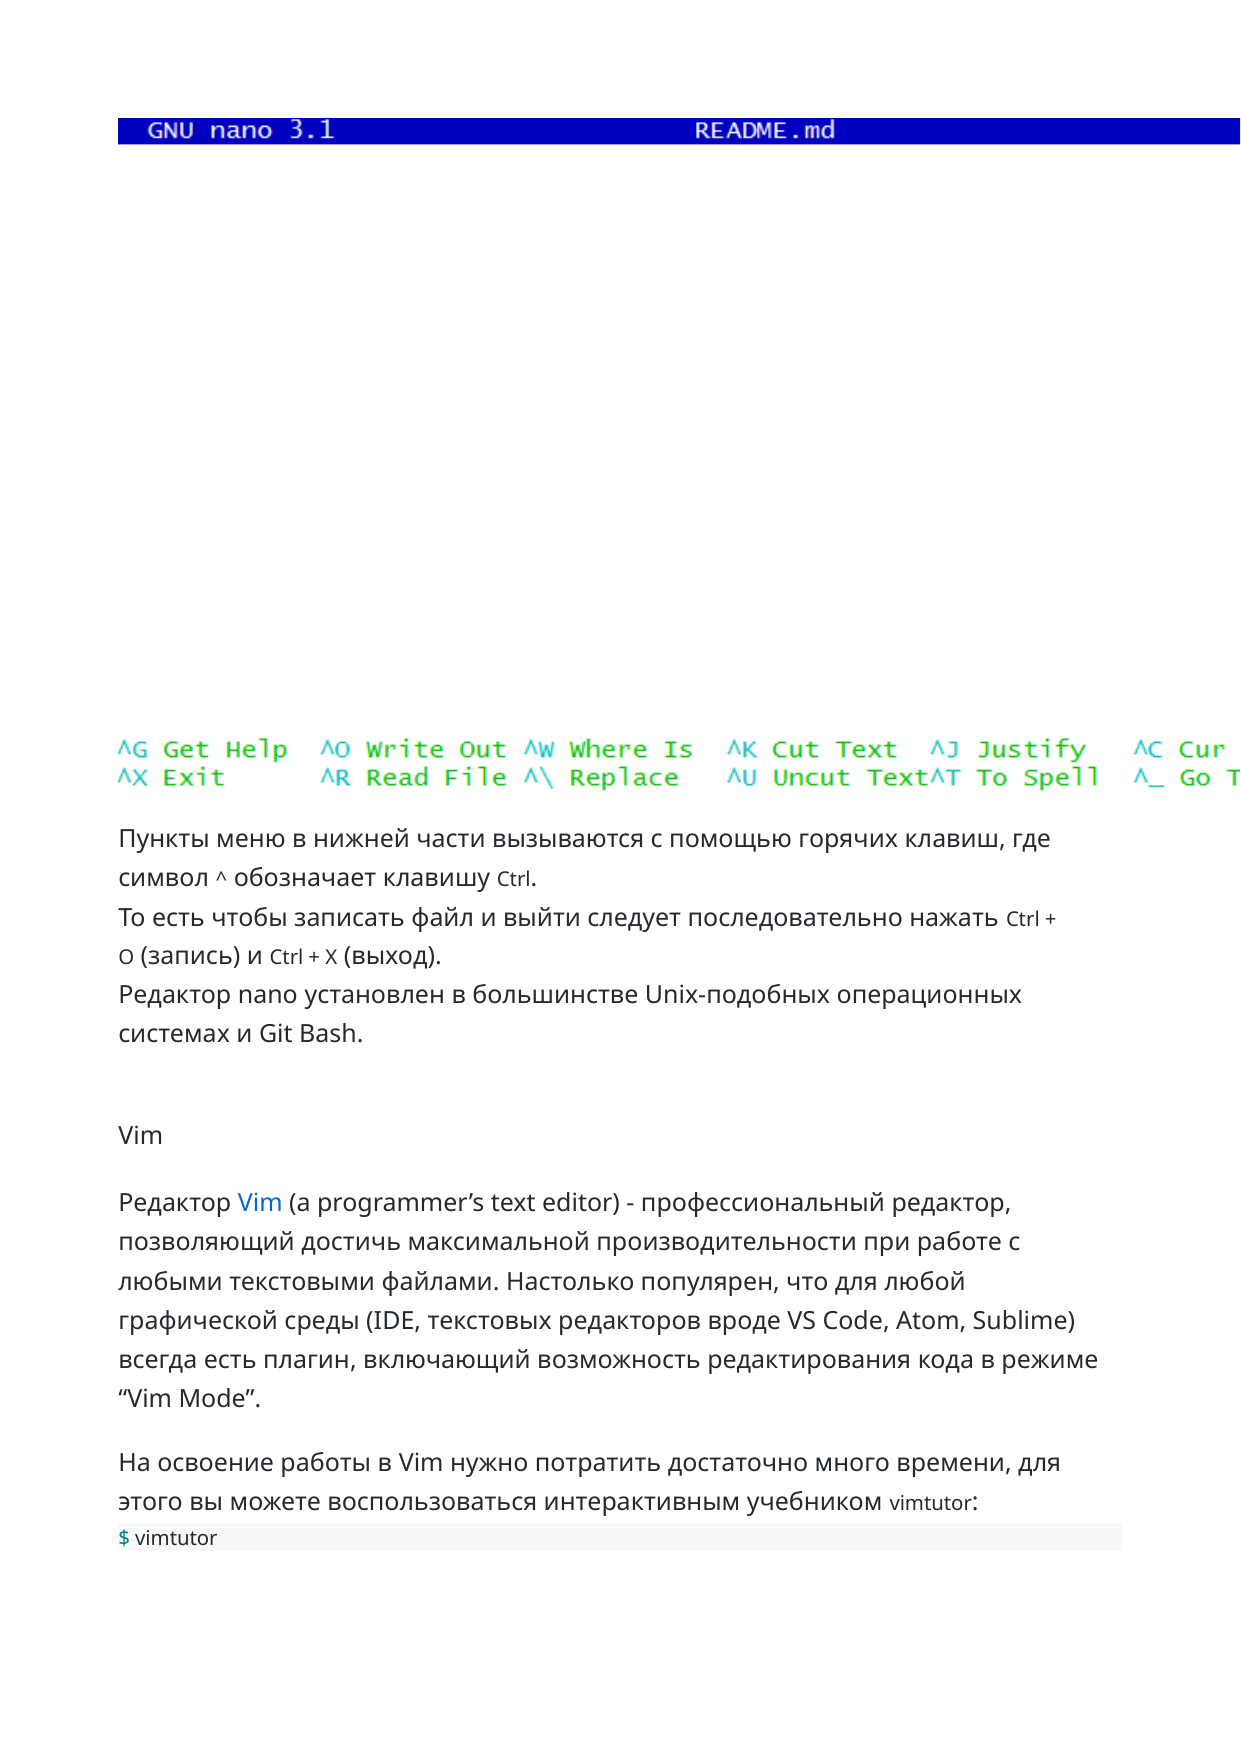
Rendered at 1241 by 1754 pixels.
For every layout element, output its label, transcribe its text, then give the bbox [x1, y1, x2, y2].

text Пункты меню в нижней части вызываются с помощью горячих клавиш, где символ ^ обозначает клавишу Ctrl. [118, 821, 1122, 894]
text Редактор Vim (a programmer’s text editor) - профессиональный редактор, позволяющий достичь максимальной производительности при работе с любыми текстовыми файлами. Настолько популярен, что для любой графической среды (IDE, текстовых редакторов вроде VS Code, Atom, Sublime) всегда есть плагин, включающий возможность редактирования кода в режиме “Vim Mode”. [118, 1185, 1122, 1415]
picture [118, 118, 1241, 792]
text Редактор nano установлен в большинстве Unix-подобных операционных системах и Git Bash. [118, 976, 1122, 1050]
subtitle Vim [118, 1117, 1122, 1151]
text На освоение работы в Vim нужно потратить достаточно много времени, для этого вы можете воспользоваться интерактивным учебником vimtutor: [118, 1445, 1122, 1518]
text То есть чтобы записать файл и выйти следует последовательно нажать Ctrl + O (запись) и Ctrl + X (выход). [118, 899, 1122, 971]
text $ vimtutor [118, 1523, 1122, 1551]
